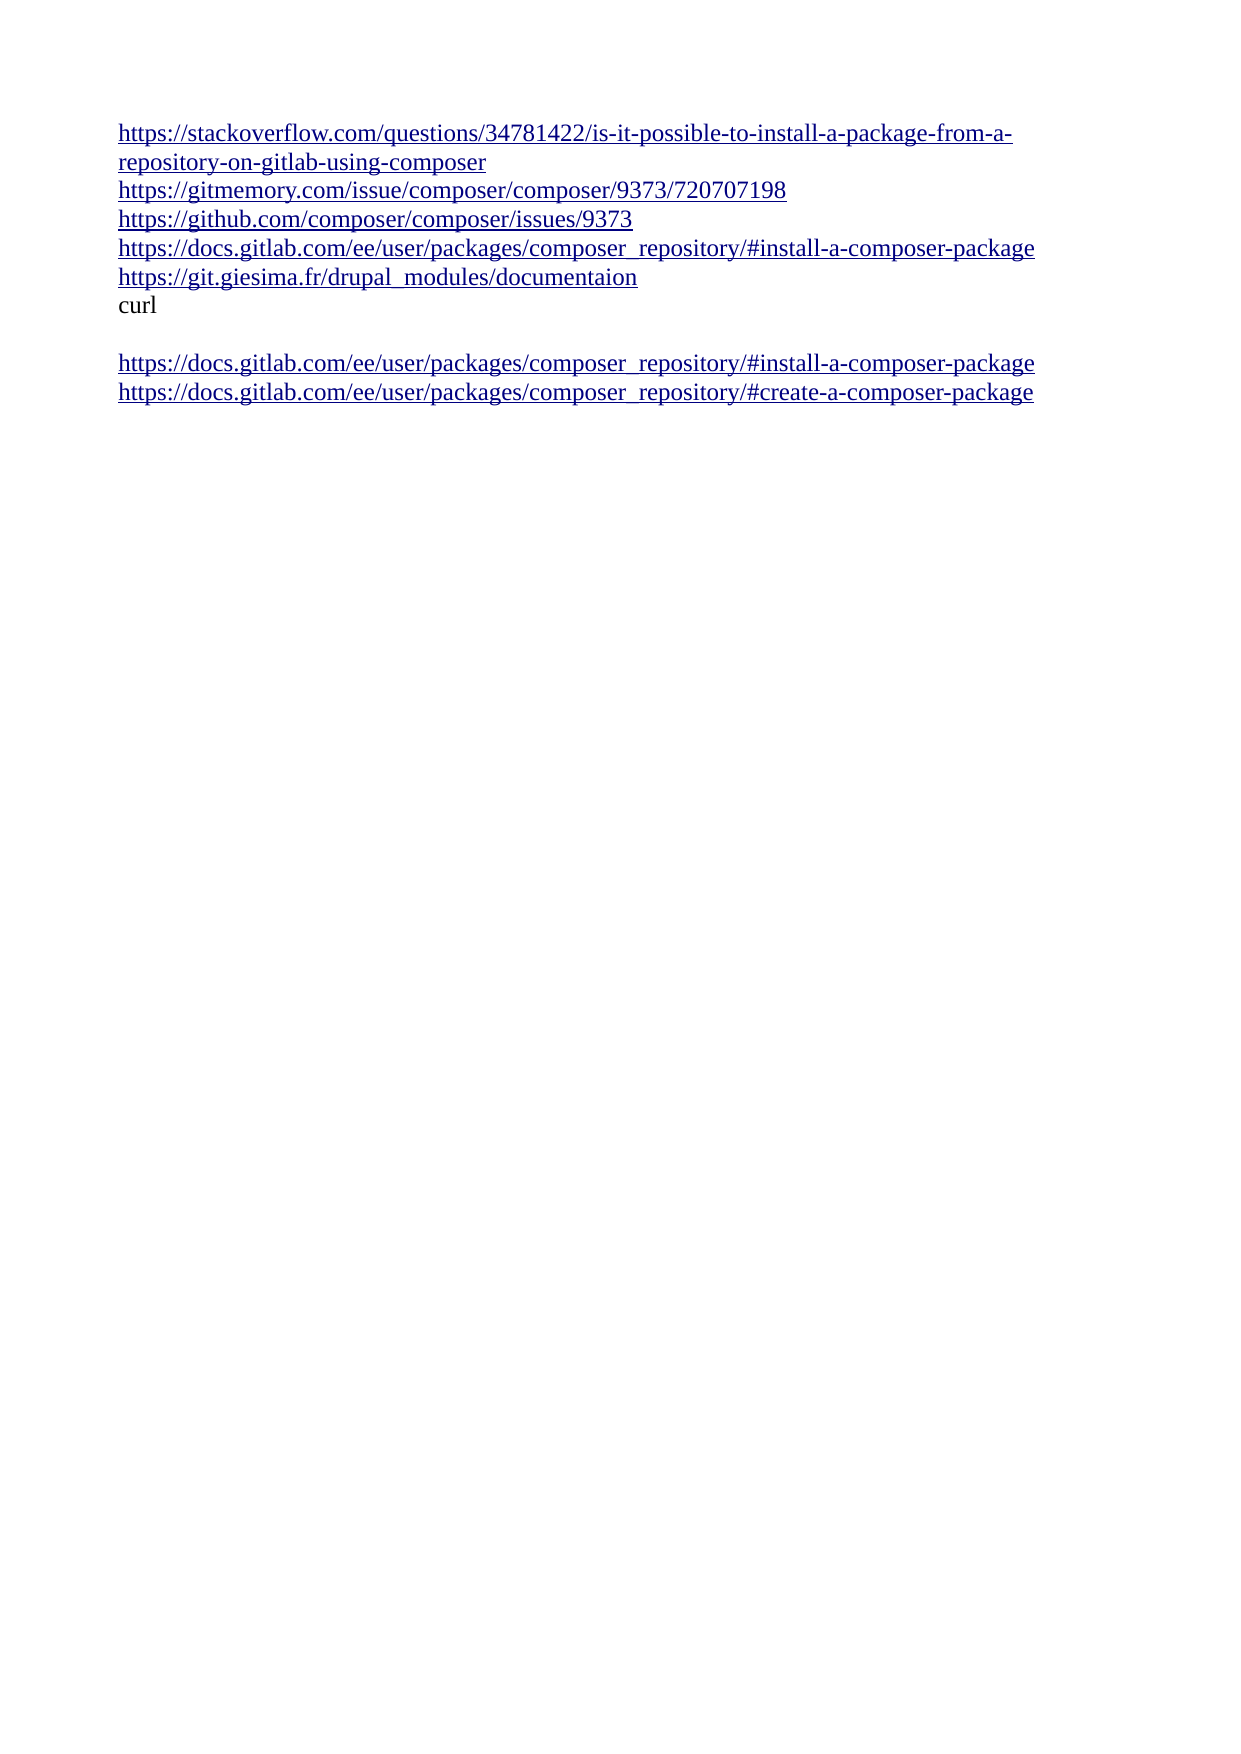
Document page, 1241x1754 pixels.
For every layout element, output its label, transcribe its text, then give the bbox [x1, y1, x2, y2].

text curl [118, 291, 1122, 319]
text https://gitmemory.com/issue/composer/composer/9373/720707198 [118, 176, 1122, 204]
text https://stackoverflow.com/questions/34781422/is-it-possible-to-install-a-package-from-a-repository-on-gitlab-using-composer [118, 118, 1122, 176]
text https://docs.gitlab.com/ee/user/packages/composer_repository/#create-a-composer-package [118, 377, 1122, 406]
text https://github.com/composer/composer/issues/9373 [118, 204, 1122, 233]
text https://git.giesima.fr/drupal_modules/documentaion [118, 262, 1122, 291]
text https://docs.gitlab.com/ee/user/packages/composer_repository/#install-a-composer-package [118, 233, 1122, 262]
text https://docs.gitlab.com/ee/user/packages/composer_repository/#install-a-composer-package [118, 348, 1122, 377]
